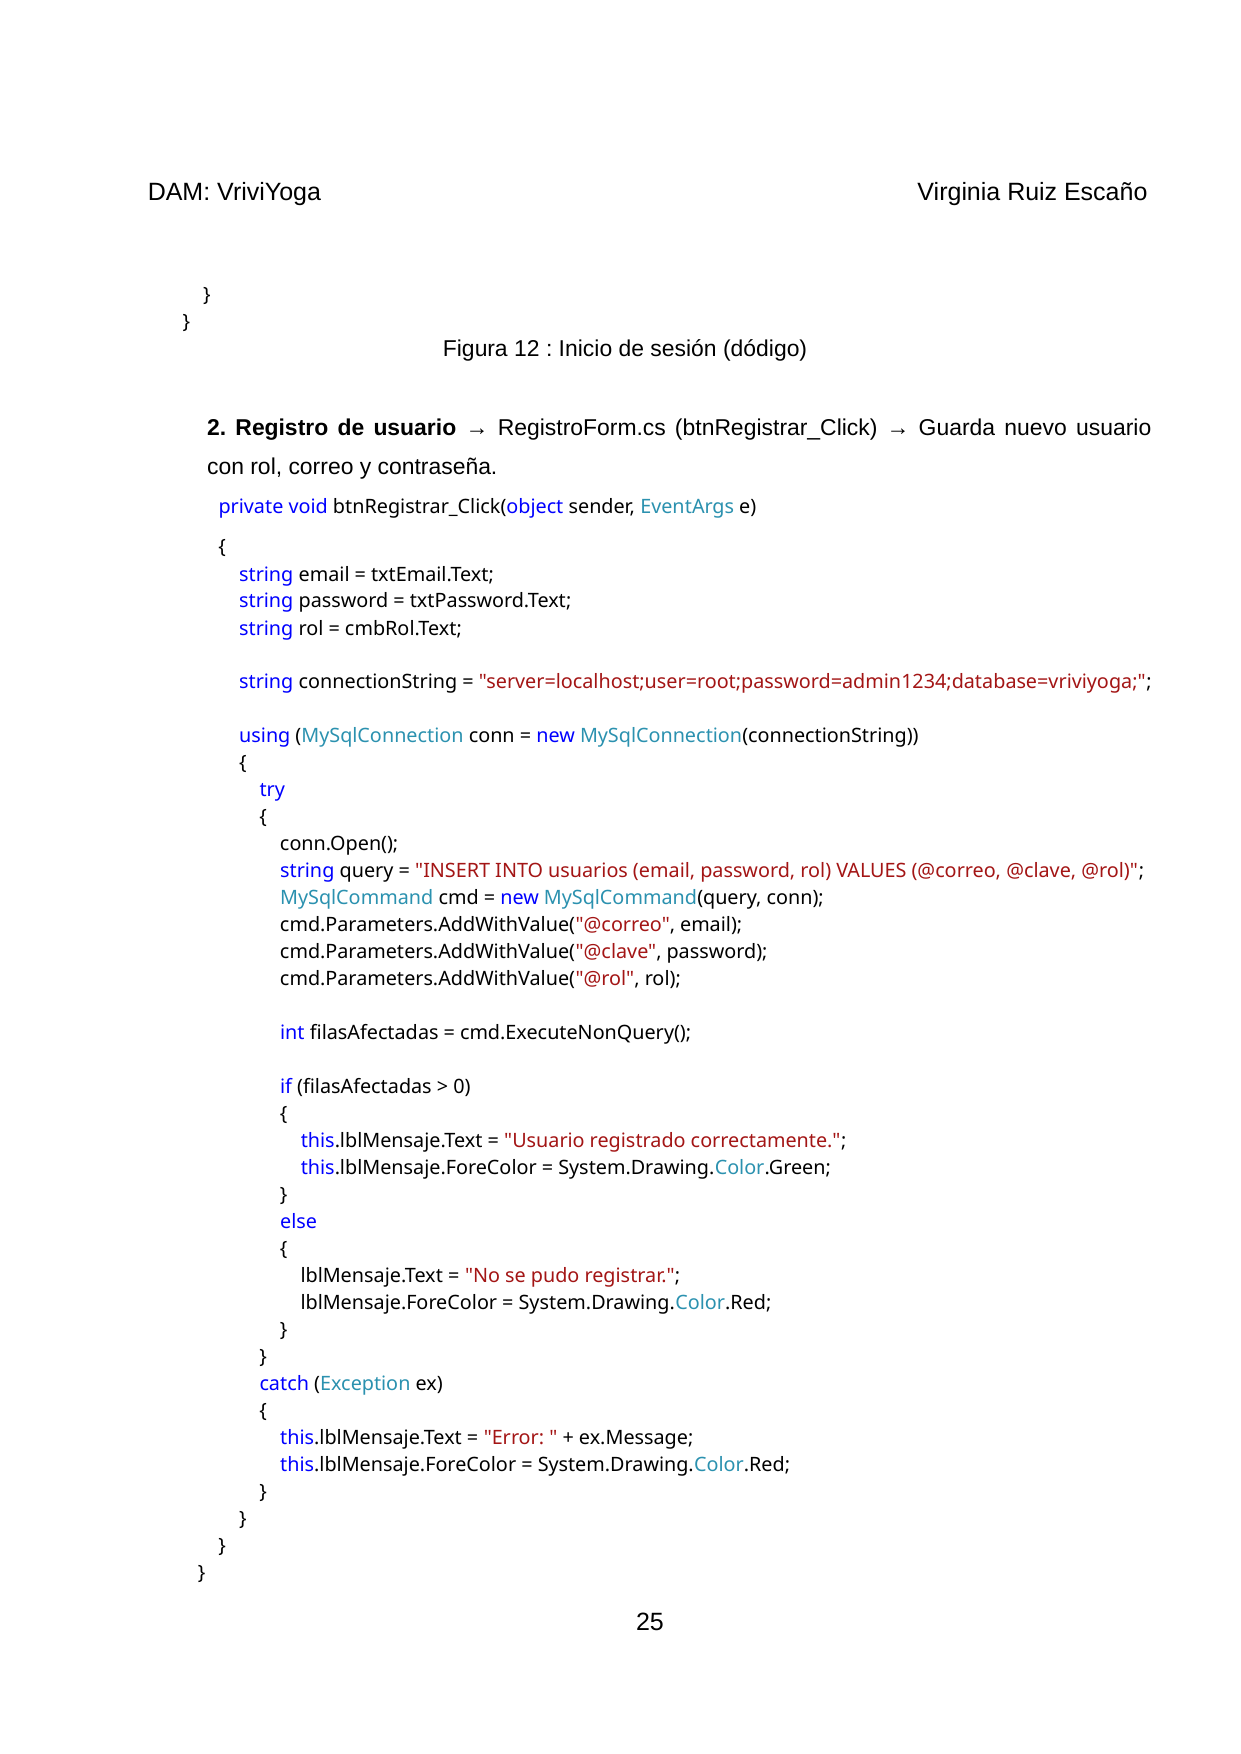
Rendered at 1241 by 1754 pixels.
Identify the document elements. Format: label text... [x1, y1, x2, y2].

text catch (Exception ex) [177, 1369, 1152, 1396]
text this.lblMensaje.ForeColor = System.Drawing.Color.Red; [177, 1450, 1152, 1477]
list 2. Registro de usuario → RegistroForm.cs (btnRegistrar_Click) → Guarda nuevo usuario con rol, correo y contraseña. [207, 413, 1152, 479]
text lblMensaje.Text = "No se pudo registrar."; [177, 1261, 1152, 1288]
text } [177, 1342, 1152, 1369]
text this.lblMensaje.Text = "Usuario registrado correctamente."; [177, 1126, 1152, 1153]
text this.lblMensaje.ForeColor = System.Drawing.Color.Green; [177, 1153, 1152, 1180]
text MySqlCommand cmd = new MySqlCommand(query, conn); [177, 883, 1152, 911]
text cmd.Parameters.AddWithValue("@clave", password); [177, 937, 1152, 964]
text string email = txtEmail.Text; [177, 560, 1152, 587]
text string rol = cmbRol.Text; [177, 614, 1152, 641]
text cmd.Parameters.AddWithValue("@correo", email); [177, 911, 1152, 937]
text { [177, 1099, 1152, 1126]
text cmd.Parameters.AddWithValue("@rol", rol); [177, 964, 1152, 991]
text lblMensaje.ForeColor = System.Drawing.Color.Red; [177, 1288, 1152, 1315]
text string query = "INSERT INTO usuarios (email, password, rol) VALUES (@correo, @clave, @rol)"; [177, 857, 1152, 883]
text private void btnRegistrar_Click(object sender, EventArgs e) [177, 492, 1152, 519]
text } [177, 1531, 1152, 1558]
text } [177, 1504, 1152, 1531]
text string connectionString = "server=localhost;user=root;password=admin1234;database=vriviyoga;"; [177, 668, 1152, 695]
text try [177, 776, 1152, 803]
text string password = txtPassword.Text; [177, 587, 1152, 614]
text Figura 12 : Inicio de sesión (dódigo) [148, 334, 1152, 361]
text this.lblMensaje.Text = "Error: " + ex.Message; [177, 1423, 1152, 1450]
text conn.Open(); [177, 829, 1152, 857]
text } [177, 307, 1152, 334]
text else [177, 1207, 1152, 1234]
text } [177, 1558, 1152, 1585]
text } [177, 1180, 1152, 1207]
text } [177, 1315, 1152, 1342]
text int filasAfectadas = cmd.ExecuteNonQuery(); [177, 1018, 1152, 1045]
text } [177, 1477, 1152, 1504]
text } [177, 281, 1152, 307]
text { [177, 749, 1152, 776]
text { [177, 1234, 1152, 1261]
text { [177, 533, 1152, 560]
text using (MySqlConnection conn = new MySqlConnection(connectionString)) [177, 722, 1152, 749]
text { [177, 1396, 1152, 1423]
text { [177, 803, 1152, 829]
text if (filasAfectadas > 0) [177, 1072, 1152, 1099]
